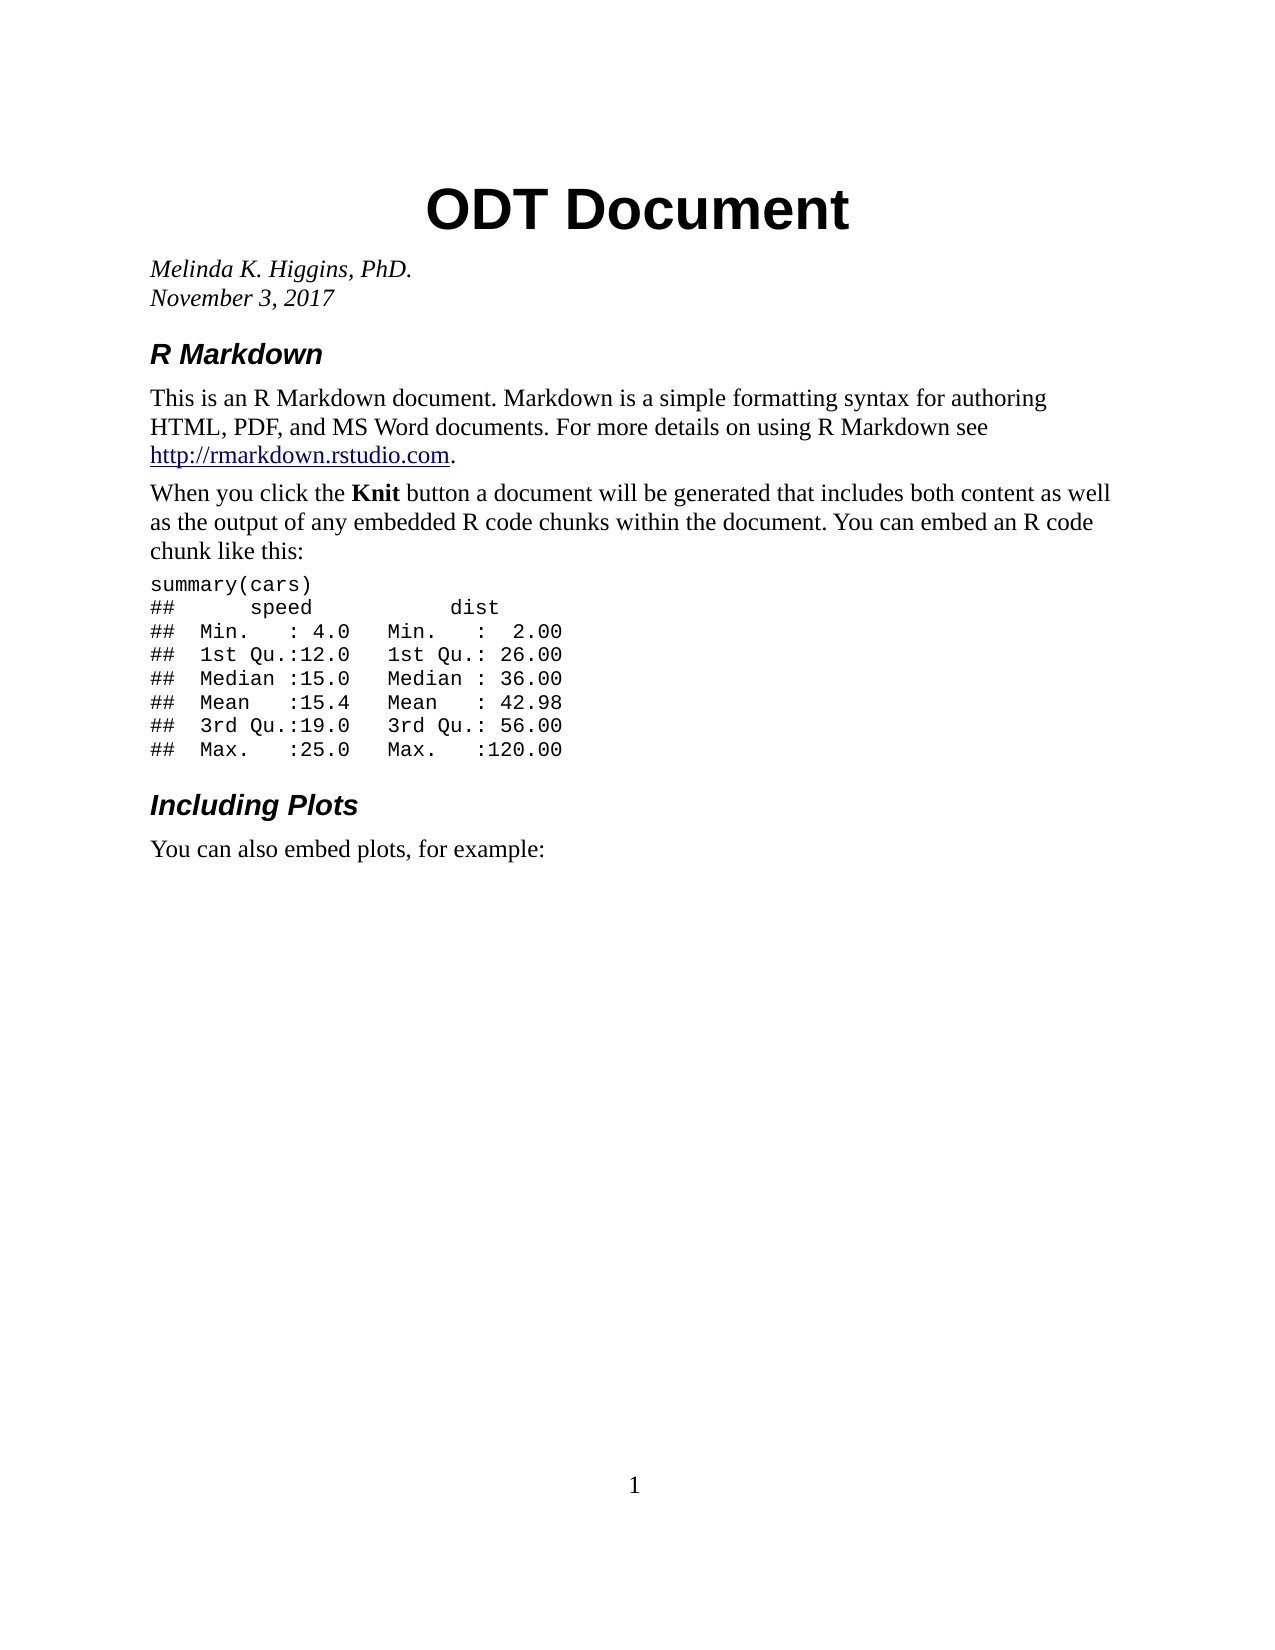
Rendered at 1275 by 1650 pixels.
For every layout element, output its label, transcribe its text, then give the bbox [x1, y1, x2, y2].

title ODT Document [150, 175, 1125, 242]
text ## 3rd Qu.:19.0 3rd Qu.: 56.00 [150, 715, 1125, 739]
text Melinda K. Higgins, PhD. [150, 254, 1125, 283]
text ## Median :15.0 Median : 36.00 [150, 668, 1125, 692]
text summary(cars) [150, 573, 1125, 597]
text ## Max. :25.0 Max. :120.00 [150, 739, 1125, 763]
subtitle R Markdown [150, 337, 1125, 371]
text ## Mean :15.4 Mean : 42.98 [150, 692, 1125, 715]
text ## Min. : 4.0 Min. : 2.00 [150, 621, 1125, 644]
text ## 1st Qu.:12.0 1st Qu.: 26.00 [150, 644, 1125, 668]
text When you click the Knit button a document will be generated that includes both content as well as the output of any embedded R code chunks within the document. You can embed an R code chunk like this: [150, 478, 1125, 564]
text You can also embed plots, for example: [150, 834, 1125, 862]
text This is an R Markdown document. Markdown is a simple formatting syntax for authoring HTML, PDF, and MS Word documents. For more details on using R Markdown see http://rmarkdown.rstudio.com. [150, 383, 1125, 469]
text November 3, 2017 [150, 283, 1125, 312]
text ## speed dist [150, 597, 1125, 621]
subtitle Including Plots [150, 788, 1125, 821]
